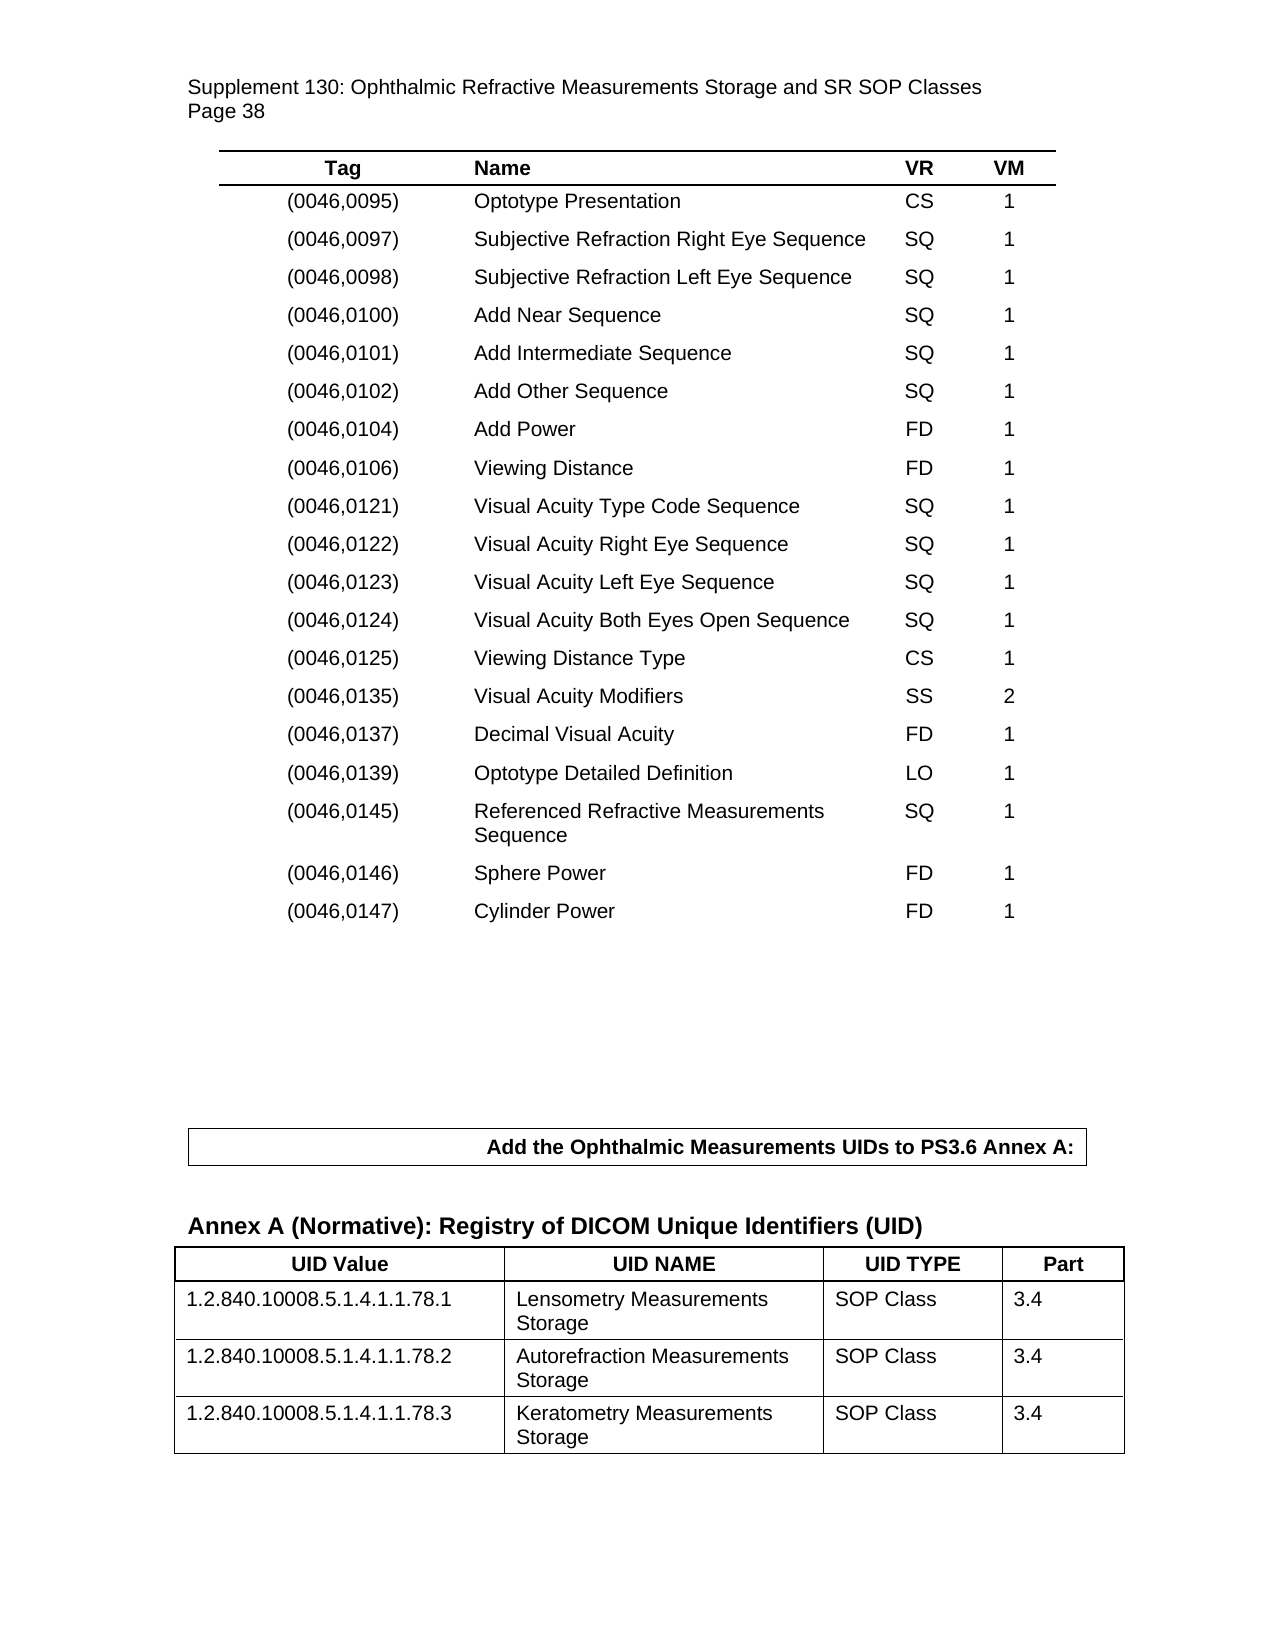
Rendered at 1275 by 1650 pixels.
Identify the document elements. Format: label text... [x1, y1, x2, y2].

table_cell FD [877, 451, 962, 489]
table_header UID TYPE [824, 1248, 1002, 1280]
table_header Name [467, 152, 877, 184]
table_cell Visual Acuity Right Eye Sequence [467, 528, 877, 566]
table_cell 1 [962, 794, 1056, 856]
table_cell SQ [877, 337, 962, 375]
table_cell 1 [962, 856, 1056, 894]
table_cell 1.2.840.10008.5.1.4.1.1.78.1 [175, 1282, 504, 1338]
table_cell SS [877, 680, 962, 718]
table_cell SQ [877, 375, 962, 413]
table_cell (0046,0102) [219, 375, 467, 413]
table_cell Subjective Refraction Right Eye Sequence [467, 223, 877, 261]
table_cell Referenced Refractive Measurements Sequence [467, 794, 877, 856]
table_cell SQ [877, 223, 962, 261]
table_cell Viewing Distance [467, 451, 877, 489]
table_header UID Value [176, 1248, 504, 1280]
table_cell 3.4 [1003, 1339, 1124, 1396]
table_cell 1 [962, 604, 1056, 642]
table_cell (0046,0125) [219, 642, 467, 680]
table_cell FD [877, 856, 962, 894]
table_cell 1 [962, 528, 1056, 566]
table_cell SQ [877, 604, 962, 642]
table_cell (0046,0139) [219, 756, 467, 794]
table_cell SQ [877, 489, 962, 527]
table_cell Subjective Refraction Left Eye Sequence [467, 261, 877, 299]
table_cell Lensometry Measurements Storage [505, 1282, 823, 1338]
table_cell Visual Acuity Type Code Sequence [467, 489, 877, 527]
table_cell 1 [962, 223, 1056, 261]
table_cell 1 [962, 895, 1056, 933]
table_cell (0046,0137) [219, 718, 467, 756]
table_cell LO [877, 756, 962, 794]
table_cell Viewing Distance Type [467, 642, 877, 680]
table_cell 1 [962, 451, 1056, 489]
table_cell (0046,0145) [219, 794, 467, 856]
table_cell (0046,0123) [219, 566, 467, 604]
table_cell 3.4 [1003, 1396, 1124, 1453]
table_cell FD [877, 718, 962, 756]
table_cell 1 [962, 413, 1056, 451]
table_cell SOP Class [824, 1397, 1002, 1453]
table_cell SOP Class [824, 1340, 1002, 1396]
table_header Part [1003, 1248, 1123, 1280]
table_cell (0046,0095) [219, 186, 467, 222]
table_cell FD [877, 413, 962, 451]
table_cell SQ [877, 528, 962, 566]
table_header VM [962, 152, 1056, 184]
text Add the Ophthalmic Measurements UIDs to PS3.6 Annex A: [189, 1129, 1086, 1165]
table_header UID NAME [505, 1248, 823, 1280]
table_cell 1 [962, 375, 1056, 413]
subtitle Annex A (Normative): Registry of DICOM Unique Identifiers (UID) [187, 1212, 1087, 1239]
table_header Tag [219, 152, 467, 184]
table_cell 1 [962, 299, 1056, 337]
table_cell 1 [962, 566, 1056, 604]
table_cell 1.2.840.10008.5.1.4.1.1.78.3 [175, 1396, 504, 1453]
table_cell Cylinder Power [467, 895, 877, 933]
table_cell Add Near Sequence [467, 299, 877, 337]
table_cell Visual Acuity Both Eyes Open Sequence [467, 604, 877, 642]
table_cell SQ [877, 794, 962, 856]
table_cell SOP Class [824, 1282, 1002, 1338]
table_cell 1 [962, 337, 1056, 375]
table_cell FD [877, 895, 962, 933]
table_cell 1 [962, 186, 1056, 222]
table_cell (0046,0104) [219, 413, 467, 451]
table_cell (0046,0122) [219, 528, 467, 566]
table_cell 2 [962, 680, 1056, 718]
table_cell 1 [962, 489, 1056, 527]
table_cell (0046,0121) [219, 489, 467, 527]
table_cell (0046,0106) [219, 451, 467, 489]
table_cell Add Intermediate Sequence [467, 337, 877, 375]
table_cell (0046,0097) [219, 223, 467, 261]
table_cell Autorefraction Measurements Storage [505, 1340, 823, 1396]
table_cell (0046,0100) [219, 299, 467, 337]
table_cell Optotype Detailed Definition [467, 756, 877, 794]
table_cell (0046,0101) [219, 337, 467, 375]
table_cell (0046,0098) [219, 261, 467, 299]
table_cell Keratometry Measurements Storage [505, 1397, 823, 1453]
table_cell Visual Acuity Modifiers [467, 680, 877, 718]
table_cell 1 [962, 718, 1056, 756]
table_cell Decimal Visual Acuity [467, 718, 877, 756]
table_cell (0046,0146) [219, 856, 467, 894]
table_cell SQ [877, 261, 962, 299]
table_cell SQ [877, 566, 962, 604]
table_cell CS [877, 186, 962, 222]
table_cell Visual Acuity Left Eye Sequence [467, 566, 877, 604]
table_header VR [877, 152, 962, 184]
table_cell 1 [962, 261, 1056, 299]
table_cell 1 [962, 756, 1056, 794]
table_cell Add Other Sequence [467, 375, 877, 413]
table_cell (0046,0147) [219, 895, 467, 933]
table_cell (0046,0135) [219, 680, 467, 718]
table_cell 1 [962, 642, 1056, 680]
table_cell 1.2.840.10008.5.1.4.1.1.78.2 [175, 1339, 504, 1396]
table_cell (0046,0124) [219, 604, 467, 642]
table_cell Add Power [467, 413, 877, 451]
table_cell CS [877, 642, 962, 680]
table_cell 3.4 [1003, 1282, 1124, 1338]
table_cell Sphere Power [467, 856, 877, 894]
table_cell SQ [877, 299, 962, 337]
table_cell Optotype Presentation [467, 186, 877, 222]
